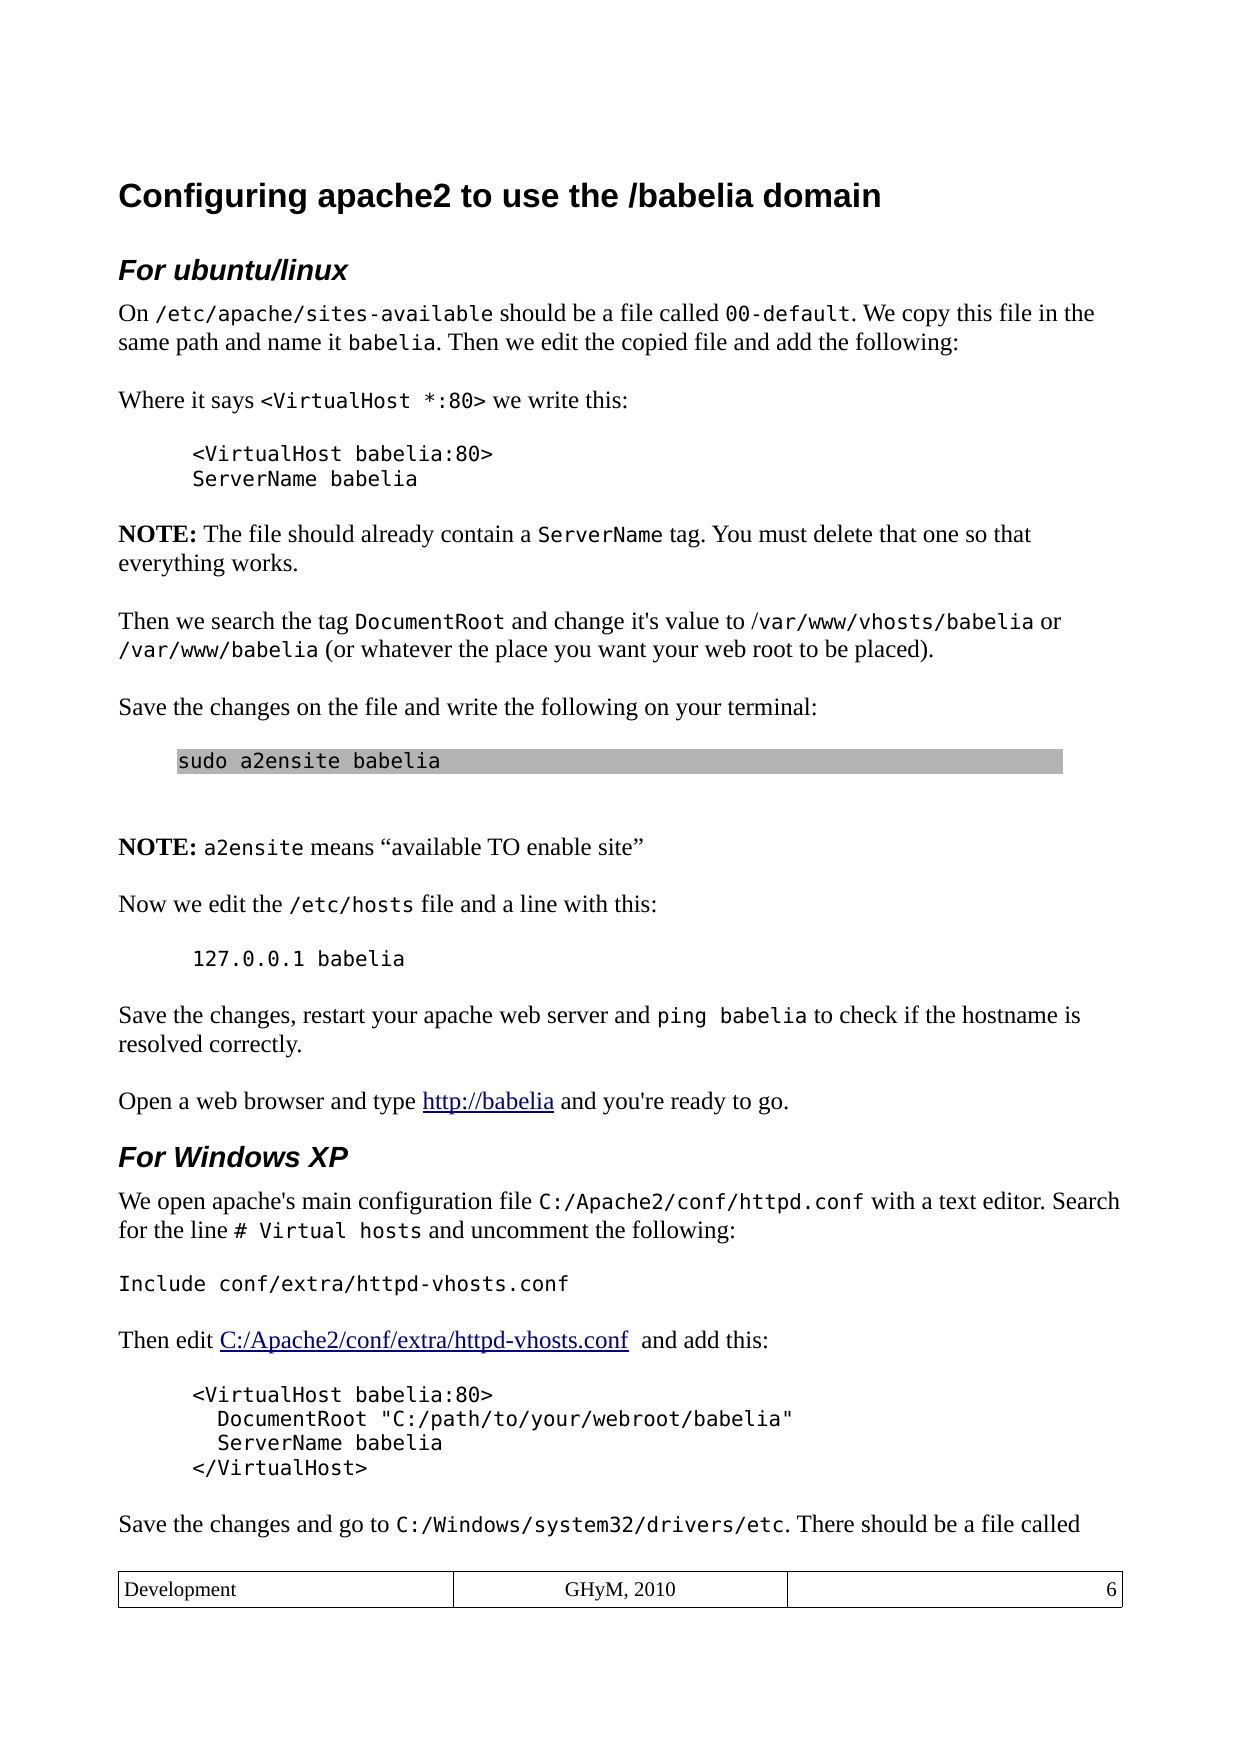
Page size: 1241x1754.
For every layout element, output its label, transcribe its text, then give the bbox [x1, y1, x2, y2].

subtitle Configuring apache2 to use the /babelia domain [118, 176, 1122, 215]
text Where it says <VirtualHost *:80> we write this: [118, 385, 1122, 413]
text Save the changes, restart your apache web server and ping babelia to check if the hostname is resolved correctly. [118, 1000, 1122, 1058]
text NOTE: a2ensite means “available TO enable site” [118, 832, 1122, 861]
text sudo a2ensite babelia [177, 749, 1063, 774]
text Now we edit the /etc/hosts file and a line with this: [118, 889, 1122, 918]
text NOTE: The file should already contain a ServerName tag. You must delete that one so that everything works. [118, 519, 1122, 577]
subtitle For Windows XP [118, 1140, 1122, 1174]
text DocumentRoot "C:/path/to/your/webroot/babelia" [118, 1407, 1122, 1431]
text Open a web browser and type http://babelia and you're ready to go. [118, 1086, 1122, 1115]
text Include conf/extra/httpd-vhosts.conf [118, 1272, 1122, 1297]
text Then we search the tag DocumentRoot and change it's value to /var/www/vhosts/babelia or /var/www/babelia (or whatever the place you want your web root to be placed). [118, 606, 1122, 663]
text We open apache's main configuration file C:/Apache2/conf/httpd.conf with a text editor. Search for the line # Virtual hosts and uncomment the following: [118, 1186, 1122, 1244]
text ServerName babelia [118, 1431, 1122, 1456]
text On /etc/apache/sites-available should be a file called 00-default. We copy this file in the same path and name it babelia. Then we edit the copied file and add the following: [118, 298, 1122, 356]
text <VirtualHost babelia:80> ServerName babelia [118, 442, 1122, 491]
text Save the changes on the file and write the following on your terminal: [118, 692, 1122, 721]
subtitle For ubuntu/linux [118, 252, 1122, 286]
text Then edit C:/Apache2/conf/extra/httpd-vhosts.conf and add this: [118, 1325, 1122, 1354]
text <VirtualHost babelia:80> [118, 1383, 1122, 1407]
text </VirtualHost> [118, 1456, 1122, 1480]
text 127.0.0.1 babelia [118, 947, 1122, 971]
text Save the changes and go to C:/Windows/system32/drivers/etc. There should be a file called [118, 1509, 1122, 1537]
